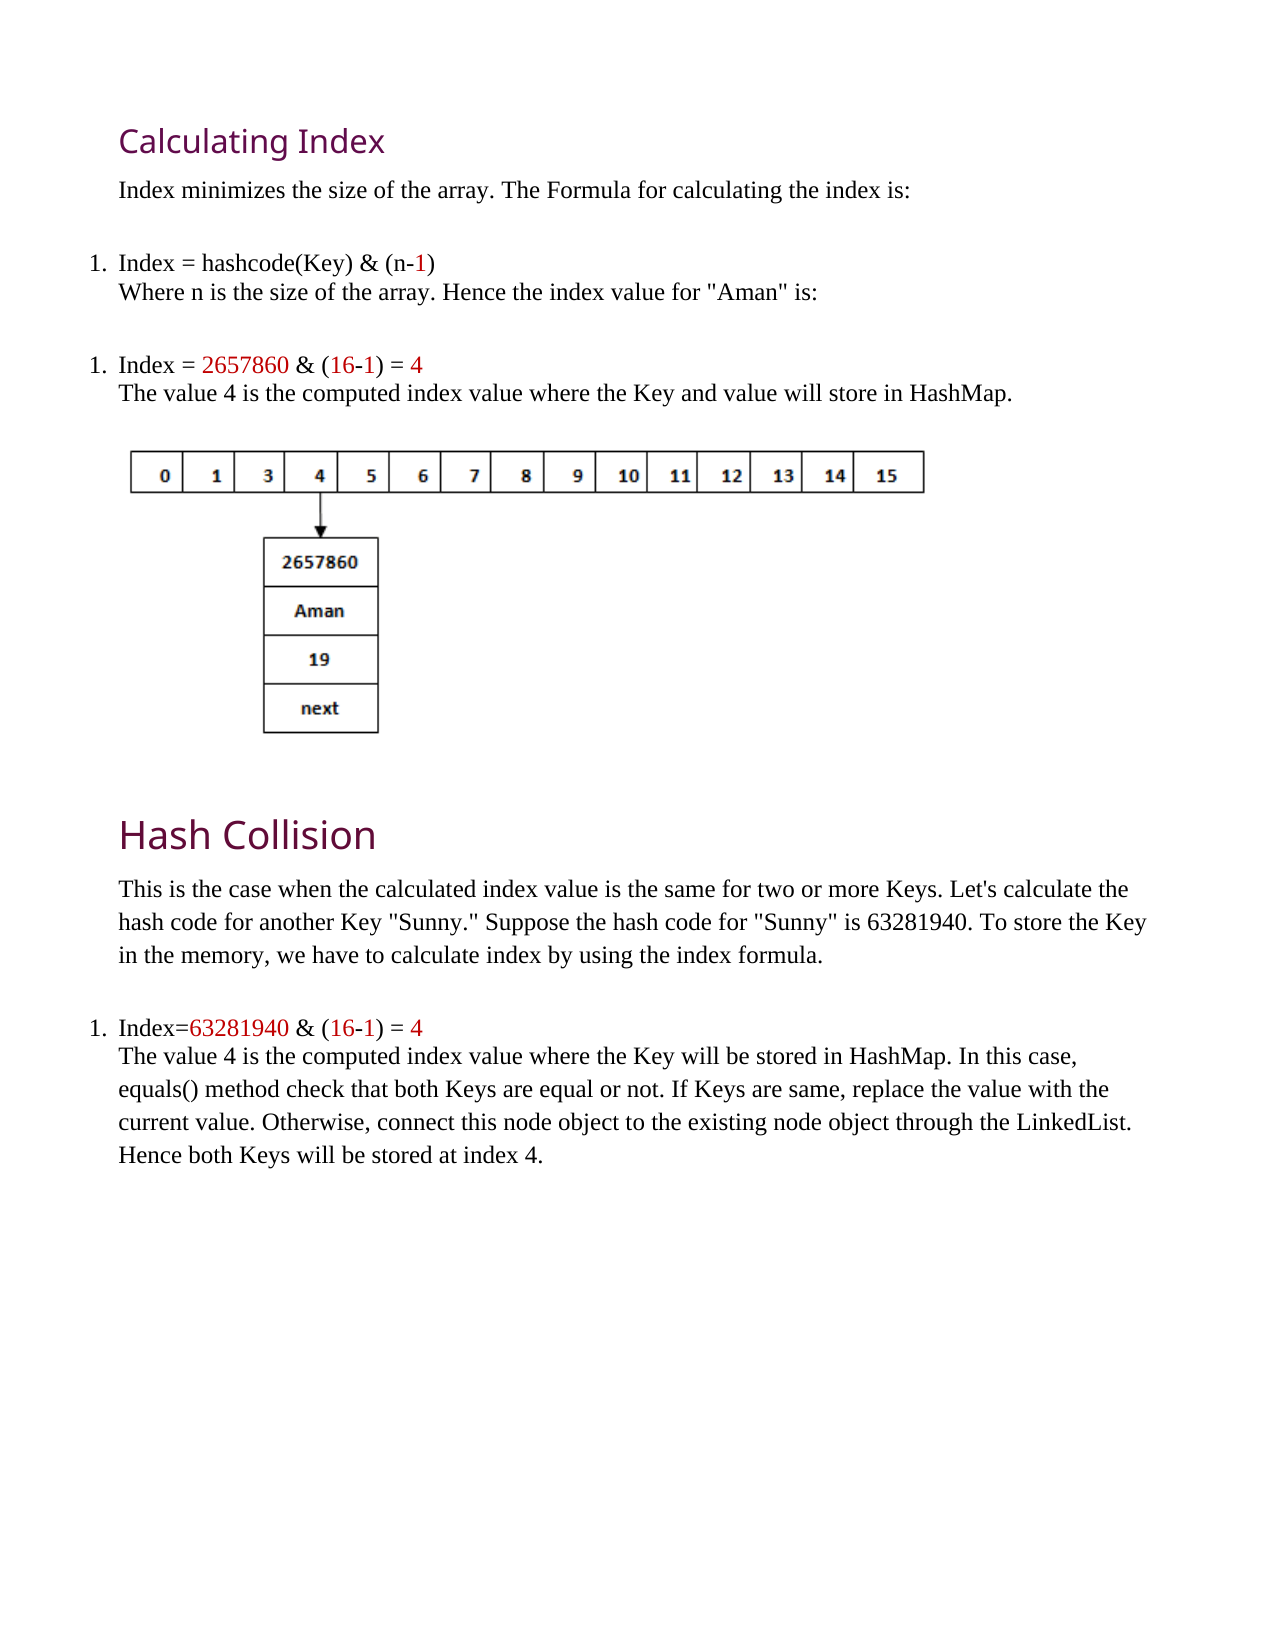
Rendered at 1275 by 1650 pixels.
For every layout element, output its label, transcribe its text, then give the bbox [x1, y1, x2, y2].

list Index = hashcode(Key) & (n-1) [118, 238, 1157, 277]
list Index = 2657860 & (16-1) = 4 [118, 339, 1157, 378]
text Where n is the size of the array. Hence the index value for "Aman" is: [118, 277, 1157, 306]
subtitle Hash Collision [118, 808, 1157, 861]
picture [118, 441, 942, 754]
subtitle Calculating Index [118, 118, 1157, 163]
text Index minimizes the size of the array. The Formula for calculating the index is: [118, 175, 1157, 204]
text The value 4 is the computed index value where the Key and value will store in HashMap. [118, 378, 1157, 407]
text This is the case when the calculated index value is the same for two or more Keys. Let's calculate the hash code for another Key "Sunny." Suppose the hash code for "Sunny" is 63281940. To store the Key in the memory, we have to calculate index by using the index formula. [118, 874, 1157, 968]
text The value 4 is the computed index value where the Key will be stored in HashMap. In this case, equals() method check that both Keys are equal or not. If Keys are same, replace the value with the current value. Otherwise, connect this node object to the existing node object through the LinkedList. Hence both Keys will be stored at index 4. [118, 1041, 1157, 1169]
list Index=63281940 & (16-1) = 4 [118, 1002, 1157, 1041]
